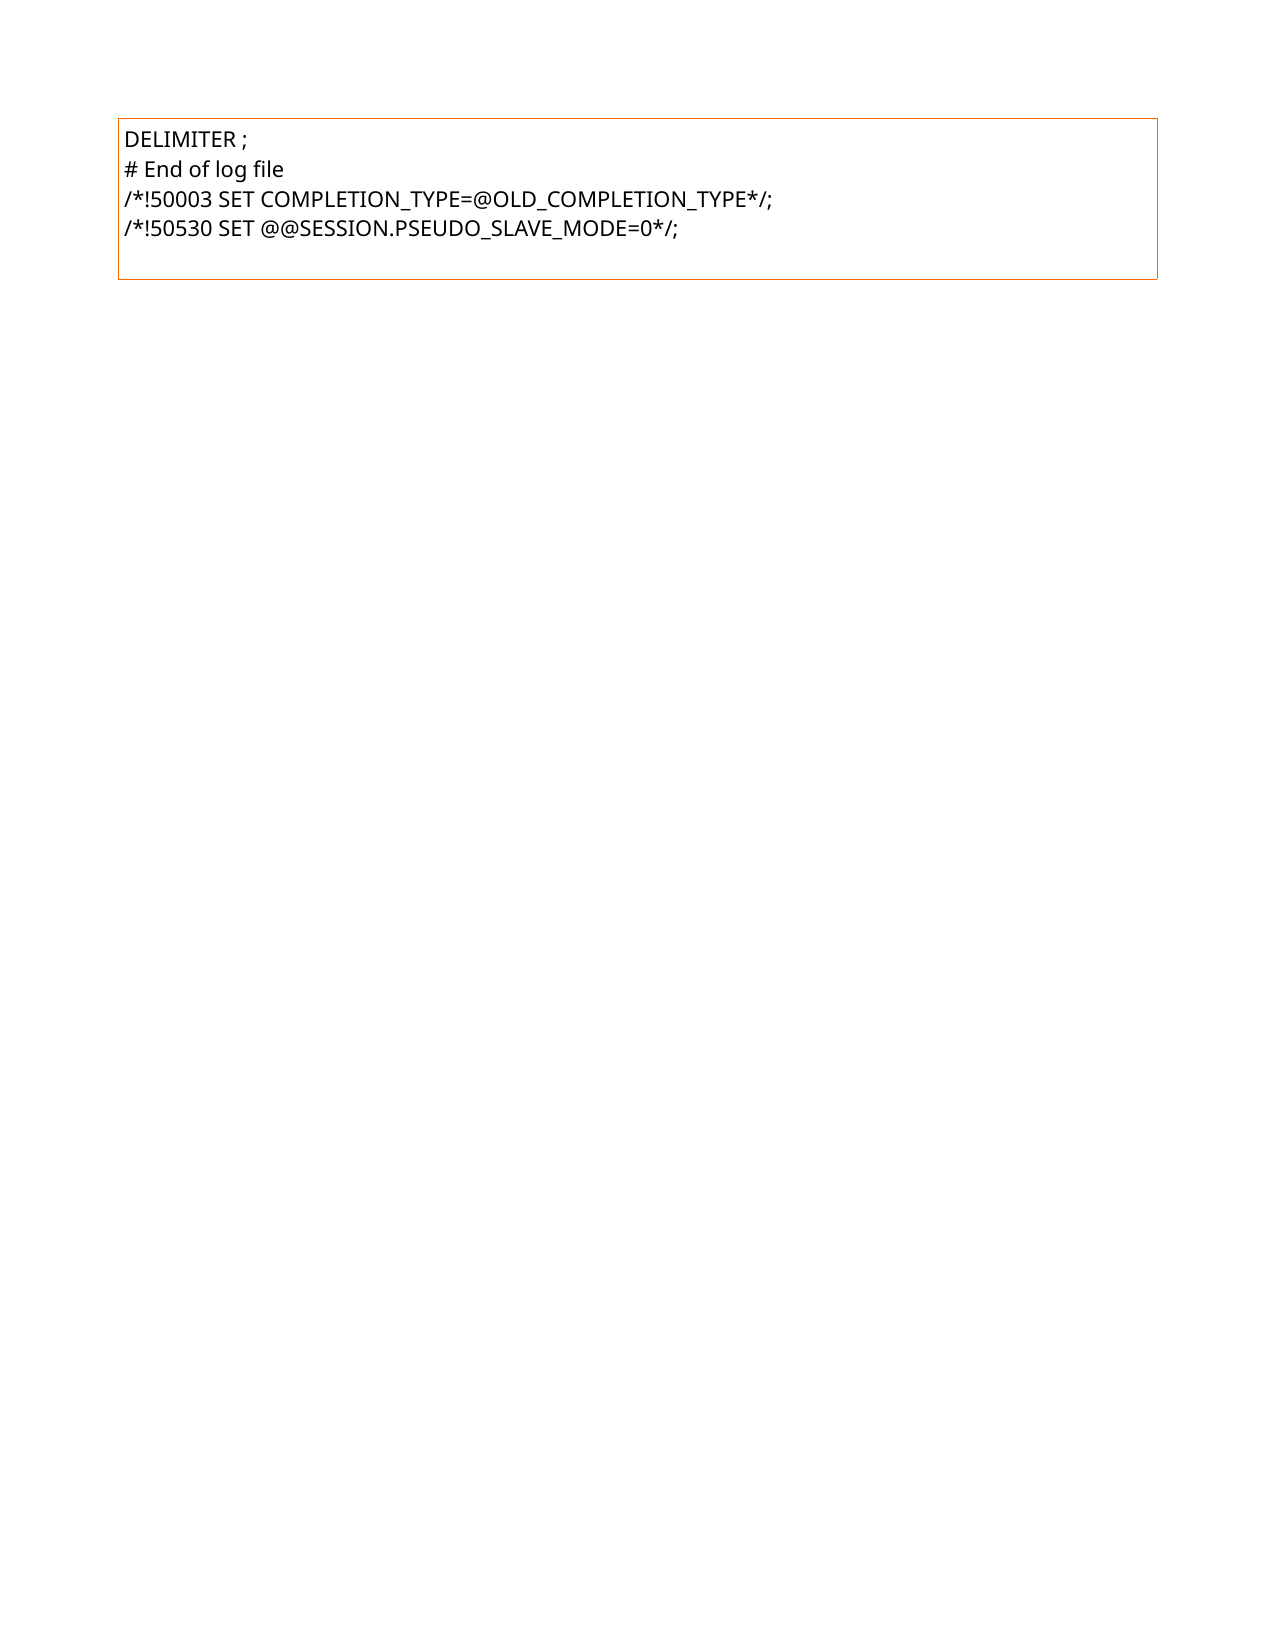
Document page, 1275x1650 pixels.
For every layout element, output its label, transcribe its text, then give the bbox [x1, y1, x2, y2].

table_header DELIMITER ; # End of log file /*!50003 SET COMPLETION_TYPE=@OLD_COMPLETION_TYPE*/; /*!50530 SET @@SESSION.PSEUDO_SLAVE_MODE=0*/; [119, 119, 1157, 279]
